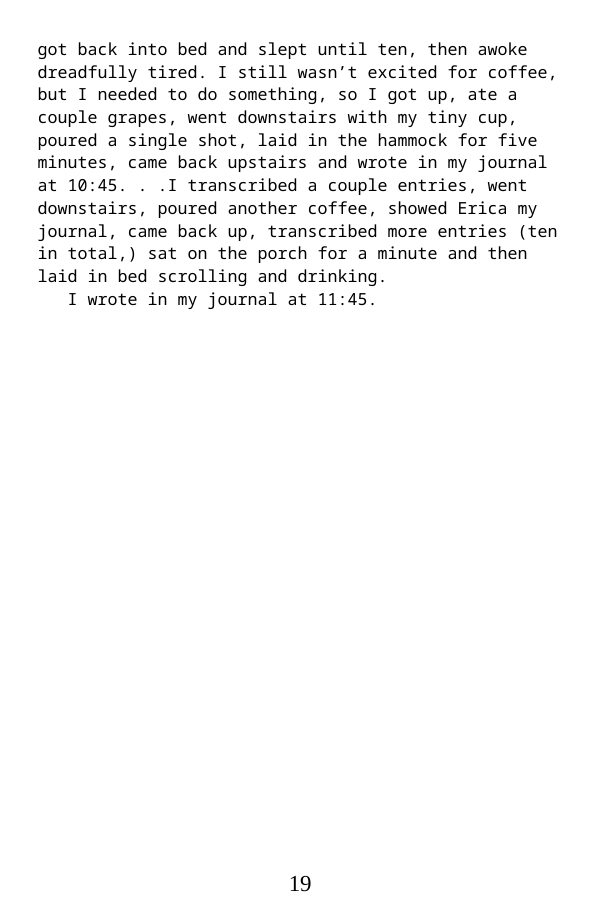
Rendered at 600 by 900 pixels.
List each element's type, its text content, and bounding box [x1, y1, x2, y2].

text got back into bed and slept until ten, then awoke dreadfully tired. I still wasn’t excited for coffee, but I needed to do something, so I got up, ate a couple grapes, went downstairs with my tiny cup, poured a single shot, laid in the hammock for five minutes, came back upstairs and wrote in my journal at 10:45. . .I transcribed a couple entries, went downstairs, poured another coffee, showed Erica my journal, came back up, transcribed more entries (ten in total,) sat on the porch for a minute and then laid in bed scrolling and drinking. [37, 37, 562, 287]
text I wrote in my journal at 11:45. [37, 287, 562, 310]
